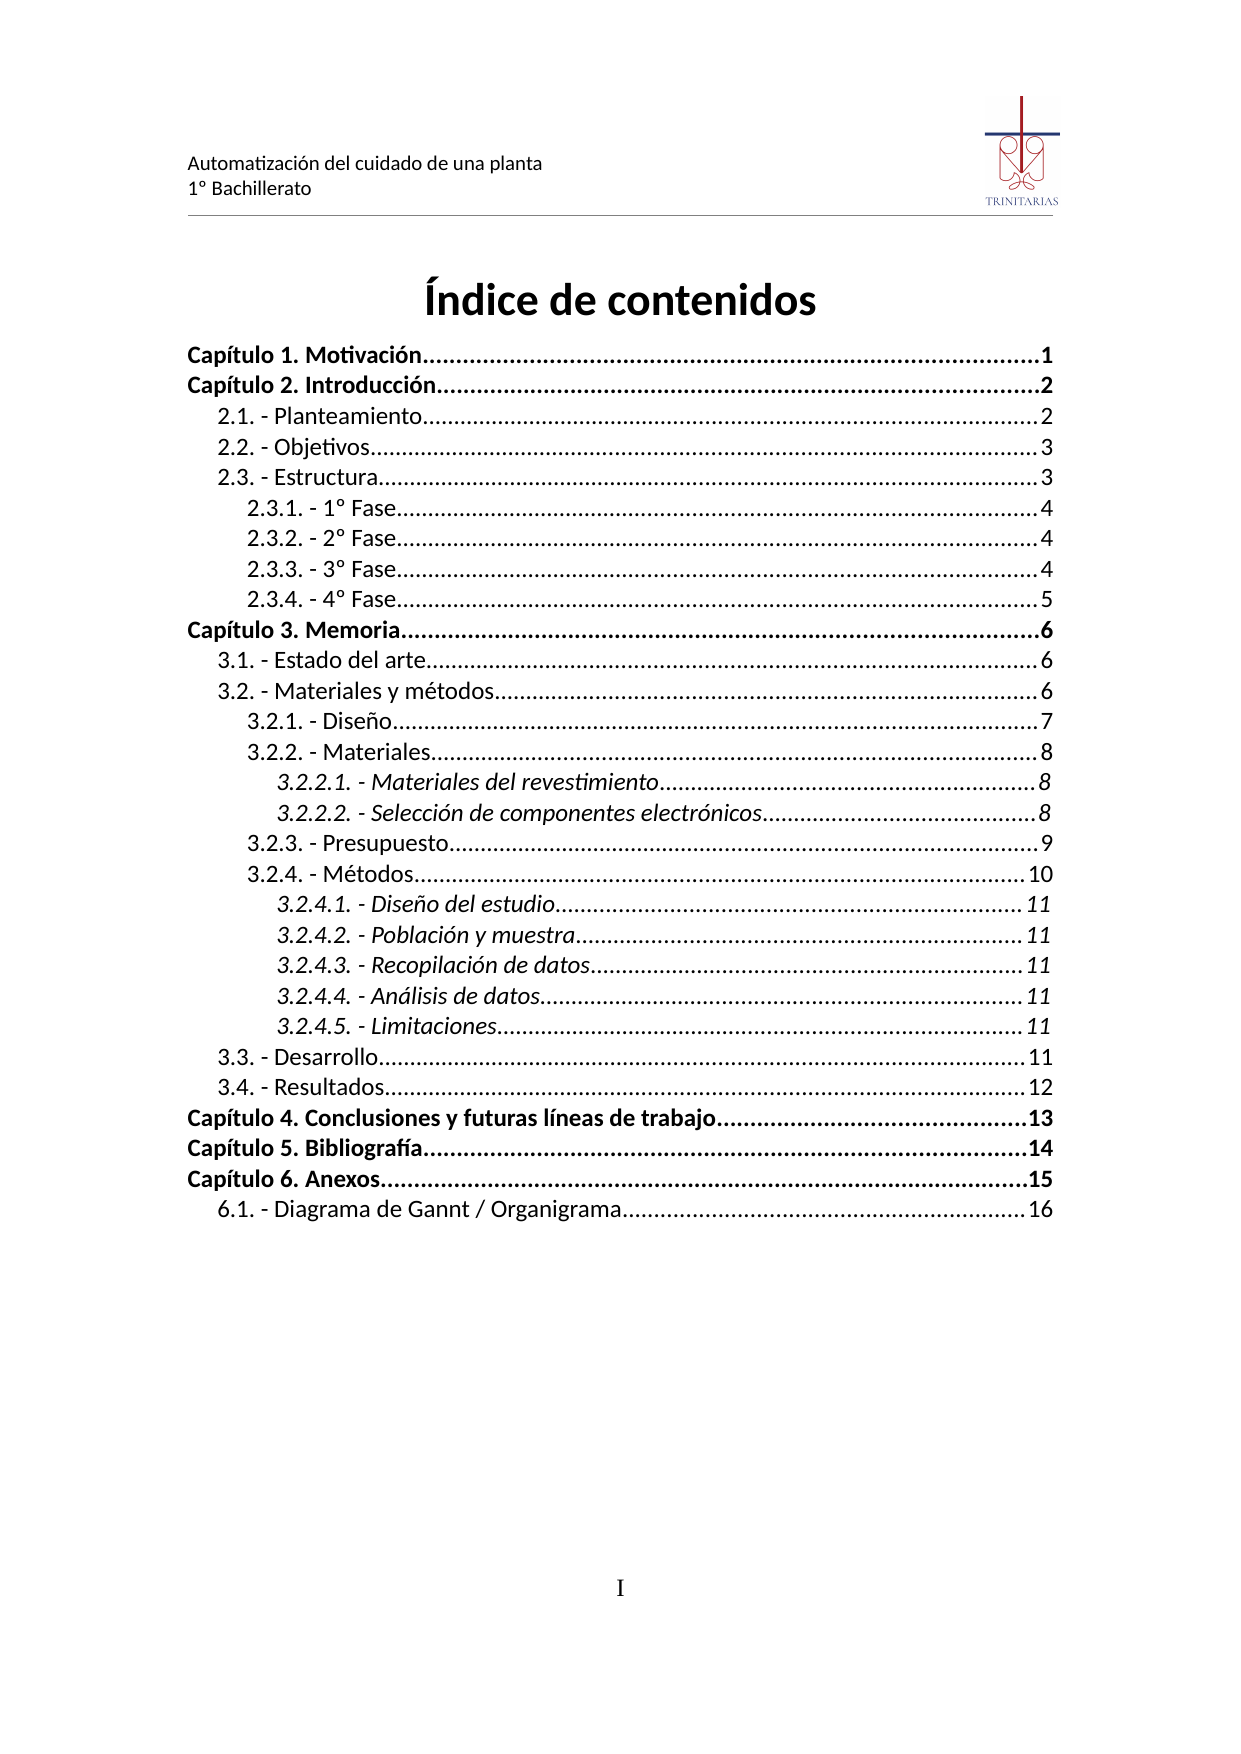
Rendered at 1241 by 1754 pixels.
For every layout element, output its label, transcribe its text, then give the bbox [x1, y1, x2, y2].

text Capítulo 2. Introducción 2 [187, 369, 1053, 400]
text 3.2.2. - Materiales 8 [247, 736, 1053, 766]
text 2.1. - Planteamiento 2 [217, 400, 1053, 431]
text Capítulo 4. Conclusiones y futuras líneas de trabajo 13 [187, 1102, 1053, 1133]
text 6.1. - Diagrama de Gannt / Organigrama 16 [217, 1194, 1053, 1224]
text 2.3.3. - 3º Fase 4 [247, 553, 1053, 583]
text 3.2.4.2. - Población y muestra 11 [276, 919, 1053, 949]
picture [984, 96, 1061, 208]
text 3.2.4.1. - Diseño del estudio 11 [276, 888, 1053, 919]
text 3.4. - Resultados 12 [217, 1072, 1053, 1102]
text Capítulo 1. Motivación 1 [187, 339, 1053, 369]
text 3.2. - Materiales y métodos 6 [217, 675, 1053, 705]
text 3.2.3. - Presupuesto 9 [247, 827, 1053, 858]
text 2.3.4. - 4º Fase 5 [247, 583, 1053, 614]
text 3.3. - Desarrollo 11 [217, 1041, 1053, 1072]
subtitle Índice de contenidos [187, 271, 1053, 327]
text Capítulo 5. Bibliografía 14 [187, 1133, 1053, 1163]
text 3.2.2.2. - Selección de componentes electrónicos 8 [276, 797, 1053, 827]
text Capítulo 6. Anexos 15 [187, 1163, 1053, 1194]
text 3.2.4.3. - Recopilación de datos 11 [276, 949, 1053, 980]
text Capítulo 3. Memoria 6 [187, 614, 1053, 644]
text 3.2.2.1. - Materiales del revestimiento 8 [276, 766, 1053, 797]
text 3.2.1. - Diseño 7 [247, 705, 1053, 736]
text 2.3.1. - 1º Fase 4 [247, 492, 1053, 522]
text 3.1. - Estado del arte 6 [217, 644, 1053, 675]
text 3.2.4.4. - Análisis de datos 11 [276, 980, 1053, 1011]
text 2.3.2. - 2º Fase 4 [247, 522, 1053, 553]
text 3.2.4.5. - Limitaciones 11 [276, 1011, 1053, 1041]
text 2.2. - Objetivos 3 [217, 431, 1053, 461]
text 2.3. - Estructura 3 [217, 461, 1053, 492]
text 3.2.4. - Métodos 10 [247, 858, 1053, 888]
